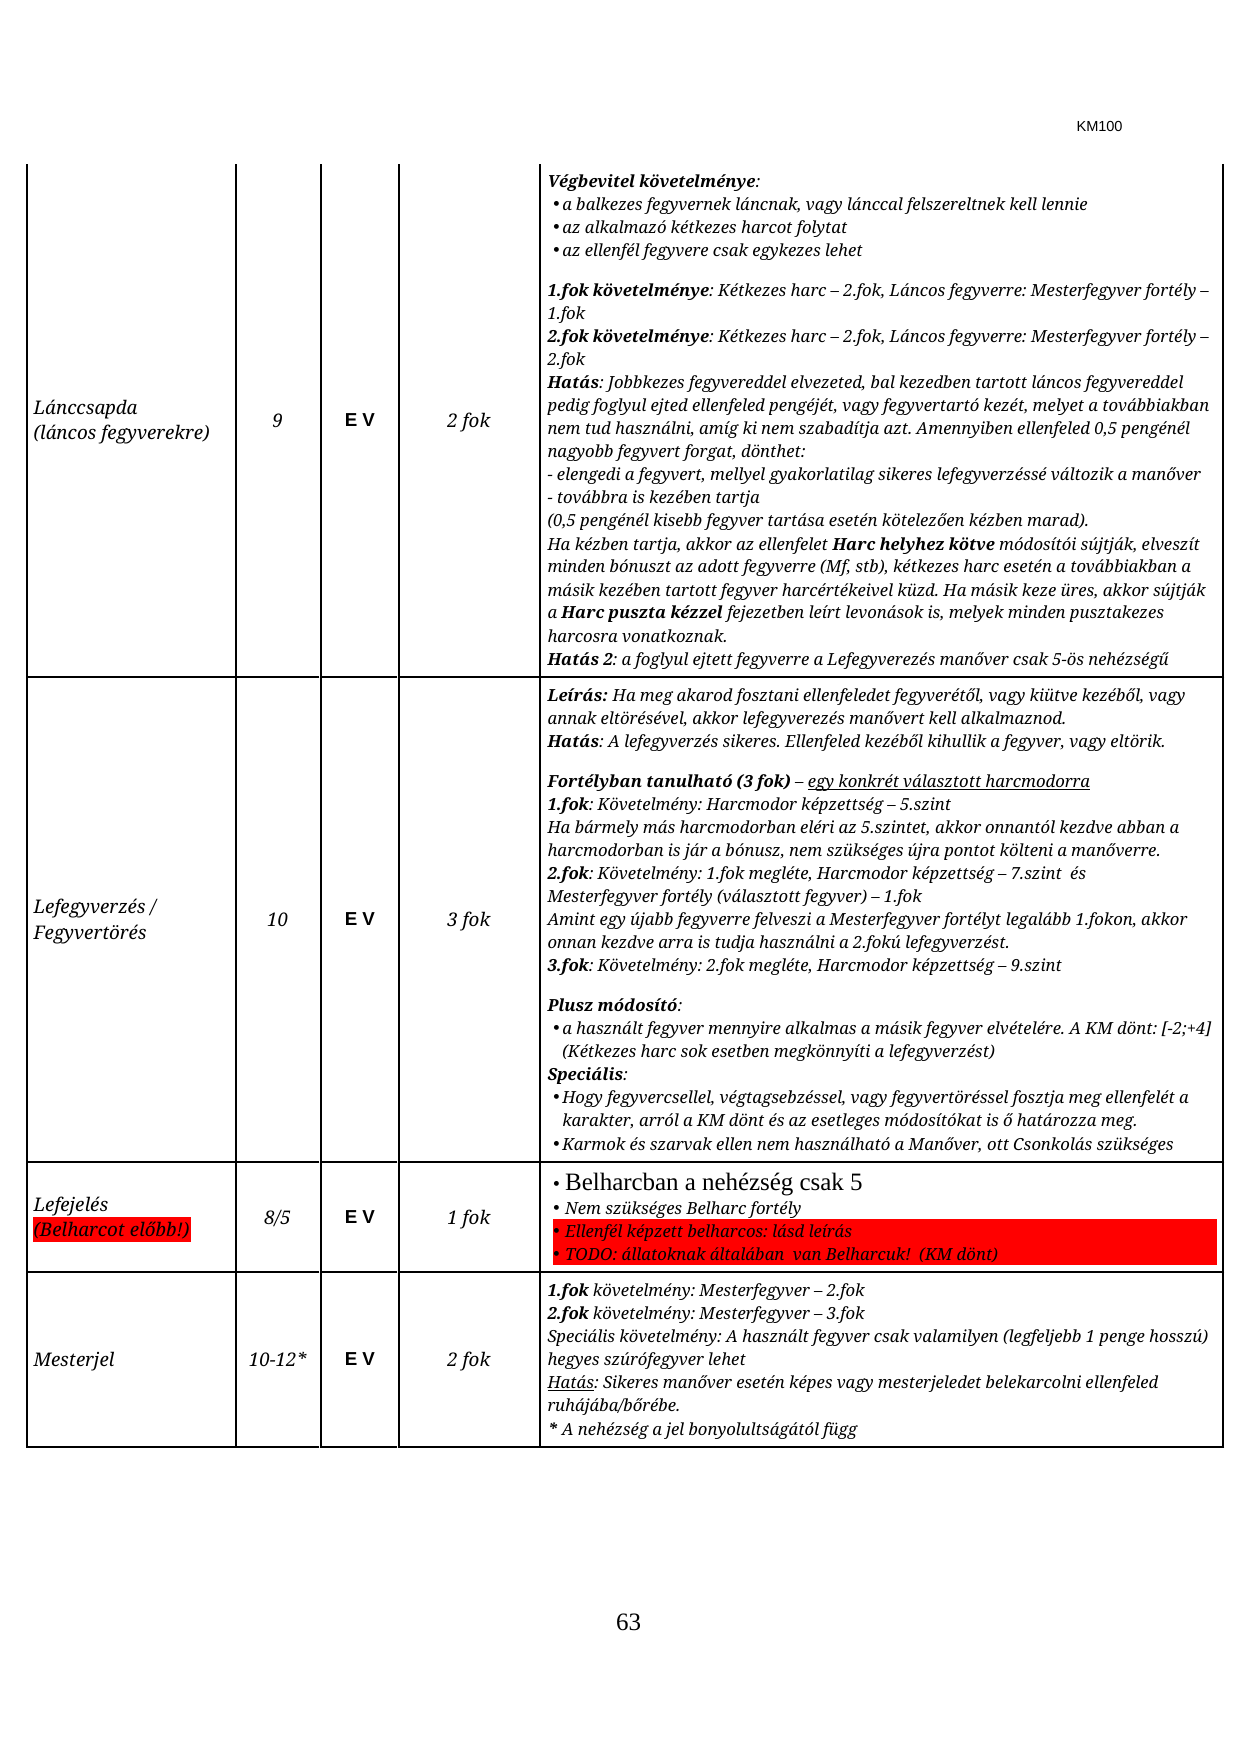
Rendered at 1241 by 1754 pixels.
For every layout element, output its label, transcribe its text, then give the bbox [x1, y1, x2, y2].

table_cell 9 [237, 164, 319, 676]
table_cell Végbevitel követelménye: a balkezes fegyvernek láncnak, vagy lánccal felszereltnek kell lennie az alkalmazó kétkezes harcot folytat az ellenfél fegyvere csak egykezes lehet 1.fok követelménye: Kétkezes harc – 2.fok, Láncos fegyverre: Mesterfegyver fortély – 1.fok 2.fok követelménye: Kétkezes harc – 2.fok, Láncos fegyverre: Mesterfegyver fortély – 2.fok Hatás: Jobbkezes fegyvereddel elvezeted, bal kezedben tartott láncos fegyvereddel pedig foglyul ejted ellenfeled pengéjét, vagy fegyvertartó kezét, melyet a továbbiakban nem tud használni, amíg ki nem szabadítja azt. Amennyiben ellenfeled 0,5 pengénél nagyobb fegyvert forgat, dönthet: - elengedi a fegyvert, mellyel gyakorlatilag sikeres lefegyverzéssé változik a manőver - továbbra is kezében tartja (0,5 pengénél kisebb fegyver tartása esetén kötelezően kézben marad). Ha kézben tartja, akkor az ellenfelet Harc helyhez kötve módosítói sújtják, elveszít minden bónuszt az adott fegyverre (Mf, stb), kétkezes harc esetén a továbbiakban a másik kezében tartott fegyver harcértékeivel küzd. Ha másik keze üres, akkor sújtják a Harc puszta kézzel fejezetben leírt levonások is, melyek minden pusztakezes harcosra vonatkoznak. Hatás 2: a foglyul ejtett fegyverre a Lefegyverezés manőver csak 5-ös nehézségű [541, 164, 1222, 676]
table_cell Leírás: Ha meg akarod fosztani ellenfeledet fegyverétől, vagy kiütve kezéből, vagy annak eltörésével, akkor lefegyverezés manővert kell alkalmaznod. Hatás: A lefegyverzés sikeres. Ellenfeled kezéből kihullik a fegyver, vagy eltörik. Fortélyban tanulható (3 fok) – egy konkrét választott harcmodorra 1.fok: Követelmény: Harcmodor képzettség – 5.szint Ha bármely más harcmodorban eléri az 5.szintet, akkor onnantól kezdve abban a harcmodorban is jár a bónusz, nem szükséges újra pontot költeni a manőverre. 2.fok: Követelmény: 1.fok megléte, Harcmodor képzettség – 7.szint és Mesterfegyver fortély (választott fegyver) – 1.fok Amint egy újabb fegyverre felveszi a Mesterfegyver fortélyt legalább 1.fokon, akkor onnan kezdve arra is tudja használni a 2.fokú lefegyverzést. 3.fok: Követelmény: 2.fok megléte, Harcmodor képzettség – 9.szint Plusz módosító: a használt fegyver mennyire alkalmas a másik fegyver elvételére. A KM dönt: [-2;+4] (Kétkezes harc sok esetben megkönnyíti a lefegyverzést) Speciális: Hogy fegyvercsellel, végtagsebzéssel, vagy fegyvertöréssel fosztja meg ellenfelét a karakter, arról a KM dönt és az esetleges módosítókat is ő határozza meg. Karmok és szarvak ellen nem használható a Manőver, ott Csonkolás szükséges [541, 678, 1222, 1161]
table_cell Lánccsapda (láncos fegyverekre) [28, 164, 235, 676]
table_cell Lefegyverzés / Fegyvertörés [28, 678, 235, 1161]
table_cell 10 [237, 678, 319, 1161]
table_cell 1.fok követelmény: Mesterfegyver – 2.fok 2.fok követelmény: Mesterfegyver – 3.fok Speciális követelmény: A használt fegyver csak valamilyen (legfeljebb 1 penge hosszú) hegyes szúrófegyver lehet Hatás: Sikeres manőver esetén képes vagy mesterjeledet belekarcolni ellenfeled ruhájába/bőrébe. * A nehézség a jel bonyolultságától függ [541, 1273, 1222, 1446]
table_cell E V [322, 164, 397, 676]
table_cell 8/5 [237, 1163, 319, 1271]
table_cell Lefejelés (Belharcot előbb!) [28, 1163, 235, 1271]
table_cell E V [322, 1163, 397, 1271]
table_cell E V [322, 1273, 397, 1446]
table_cell 1 fok [400, 1163, 539, 1271]
table_cell Mesterjel [28, 1273, 235, 1446]
table_cell Belharcban a nehézség csak 5 Nem szükséges Belharc fortély Ellenfél képzett belharcos: lásd leírás TODO: állatoknak általában van Belharcuk! (KM dönt) [541, 1163, 1222, 1271]
table_cell 10-12* [237, 1273, 319, 1446]
table_cell 2 fok [400, 1273, 539, 1446]
table_cell 2 fok [400, 164, 539, 676]
table_cell 3 fok [400, 678, 539, 1161]
table_cell E V [322, 678, 397, 1161]
